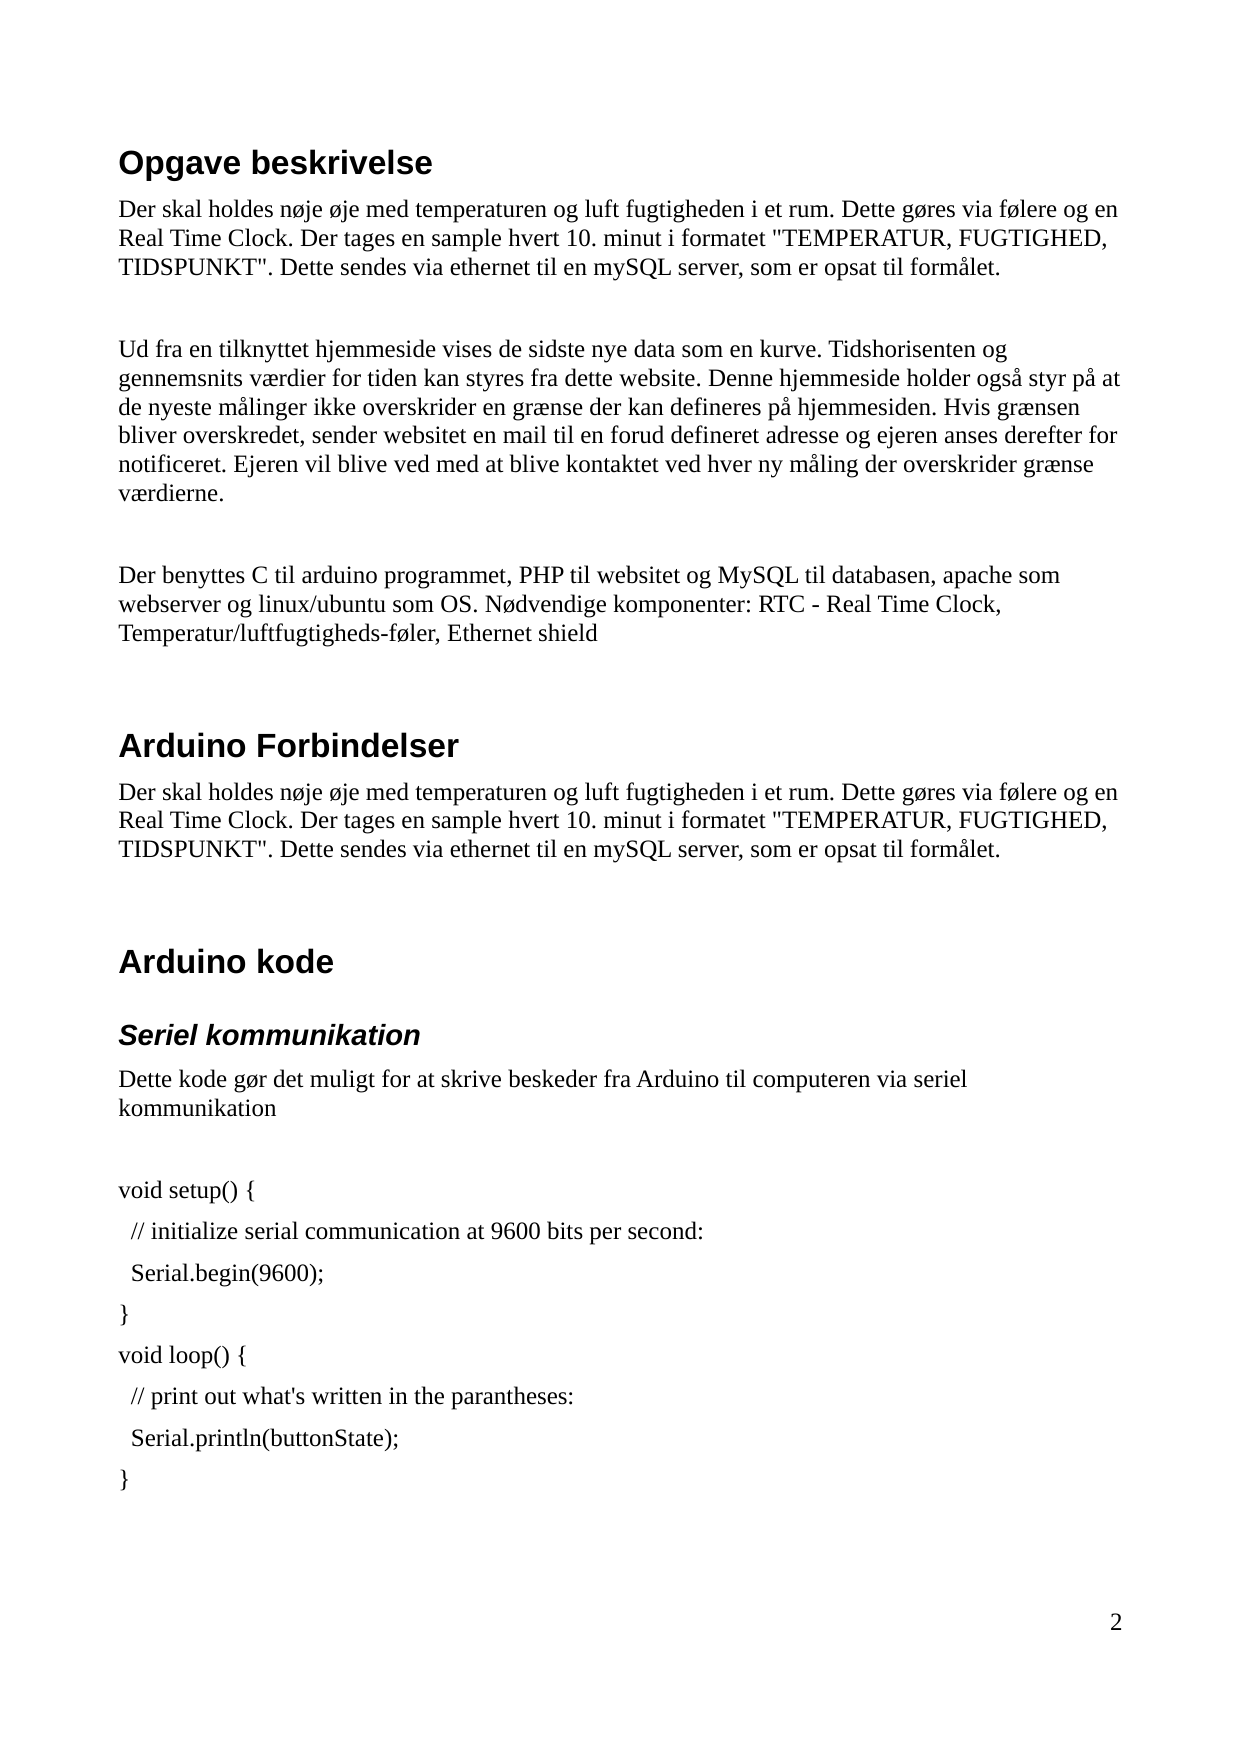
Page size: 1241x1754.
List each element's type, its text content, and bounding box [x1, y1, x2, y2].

subtitle Opgave beskrivelse [118, 143, 1122, 182]
text Serial.println(buttonState); [118, 1423, 1122, 1451]
subtitle Arduino kode [118, 942, 1122, 980]
text } [118, 1464, 1122, 1493]
text Ud fra en tilknyttet hjemmeside vises de sidste nye data som en kurve. Tidshorisenten og gennemsnits værdier for tiden kan styres fra dette website. Denne hjemmeside holder også styr på at de nyeste målinger ikke overskrider en grænse der kan defineres på hjemmesiden. Hvis grænsen bliver overskredet, sender websitet en mail til en forud defineret adresse og ejeren anses derefter for notificeret. Ejeren vil blive ved med at blive kontaktet ved hver ny måling der overskrider grænse værdierne. [118, 334, 1122, 507]
text Dette kode gør det muligt for at skrive beskeder fra Arduino til computeren via seriel kommunikation [118, 1064, 1122, 1121]
text // print out what's written in the parantheses: [118, 1381, 1122, 1410]
text // initialize serial communication at 9600 bits per second: [118, 1216, 1122, 1245]
text void setup() { [118, 1175, 1122, 1204]
subtitle Arduino Forbindelser [118, 726, 1122, 764]
text Der benyttes C til arduino programmet, PHP til websitet og MySQL til databasen, apache som webserver og linux/ubuntu som OS. Nødvendige komponenter: RTC - Real Time Clock, Temperatur/luftfugtigheds-føler, Ethernet shield [118, 561, 1122, 647]
subtitle Seriel kommunikation [118, 1018, 1122, 1051]
text } [118, 1299, 1122, 1328]
text void loop() { [118, 1340, 1122, 1369]
text Serial.begin(9600); [118, 1258, 1122, 1286]
text Der skal holdes nøje øje med temperaturen og luft fugtigheden i et rum. Dette gøres via følere og en Real Time Clock. Der tages en sample hvert 10. minut i formatet "TEMPERATUR, FUGTIGHED, TIDSPUNKT". Dette sendes via ethernet til en mySQL server, som er opsat til formålet. [118, 777, 1122, 863]
text Der skal holdes nøje øje med temperaturen og luft fugtigheden i et rum. Dette gøres via følere og en Real Time Clock. Der tages en sample hvert 10. minut i formatet "TEMPERATUR, FUGTIGHED, TIDSPUNKT". Dette sendes via ethernet til en mySQL server, som er opsat til formålet. [118, 194, 1122, 281]
